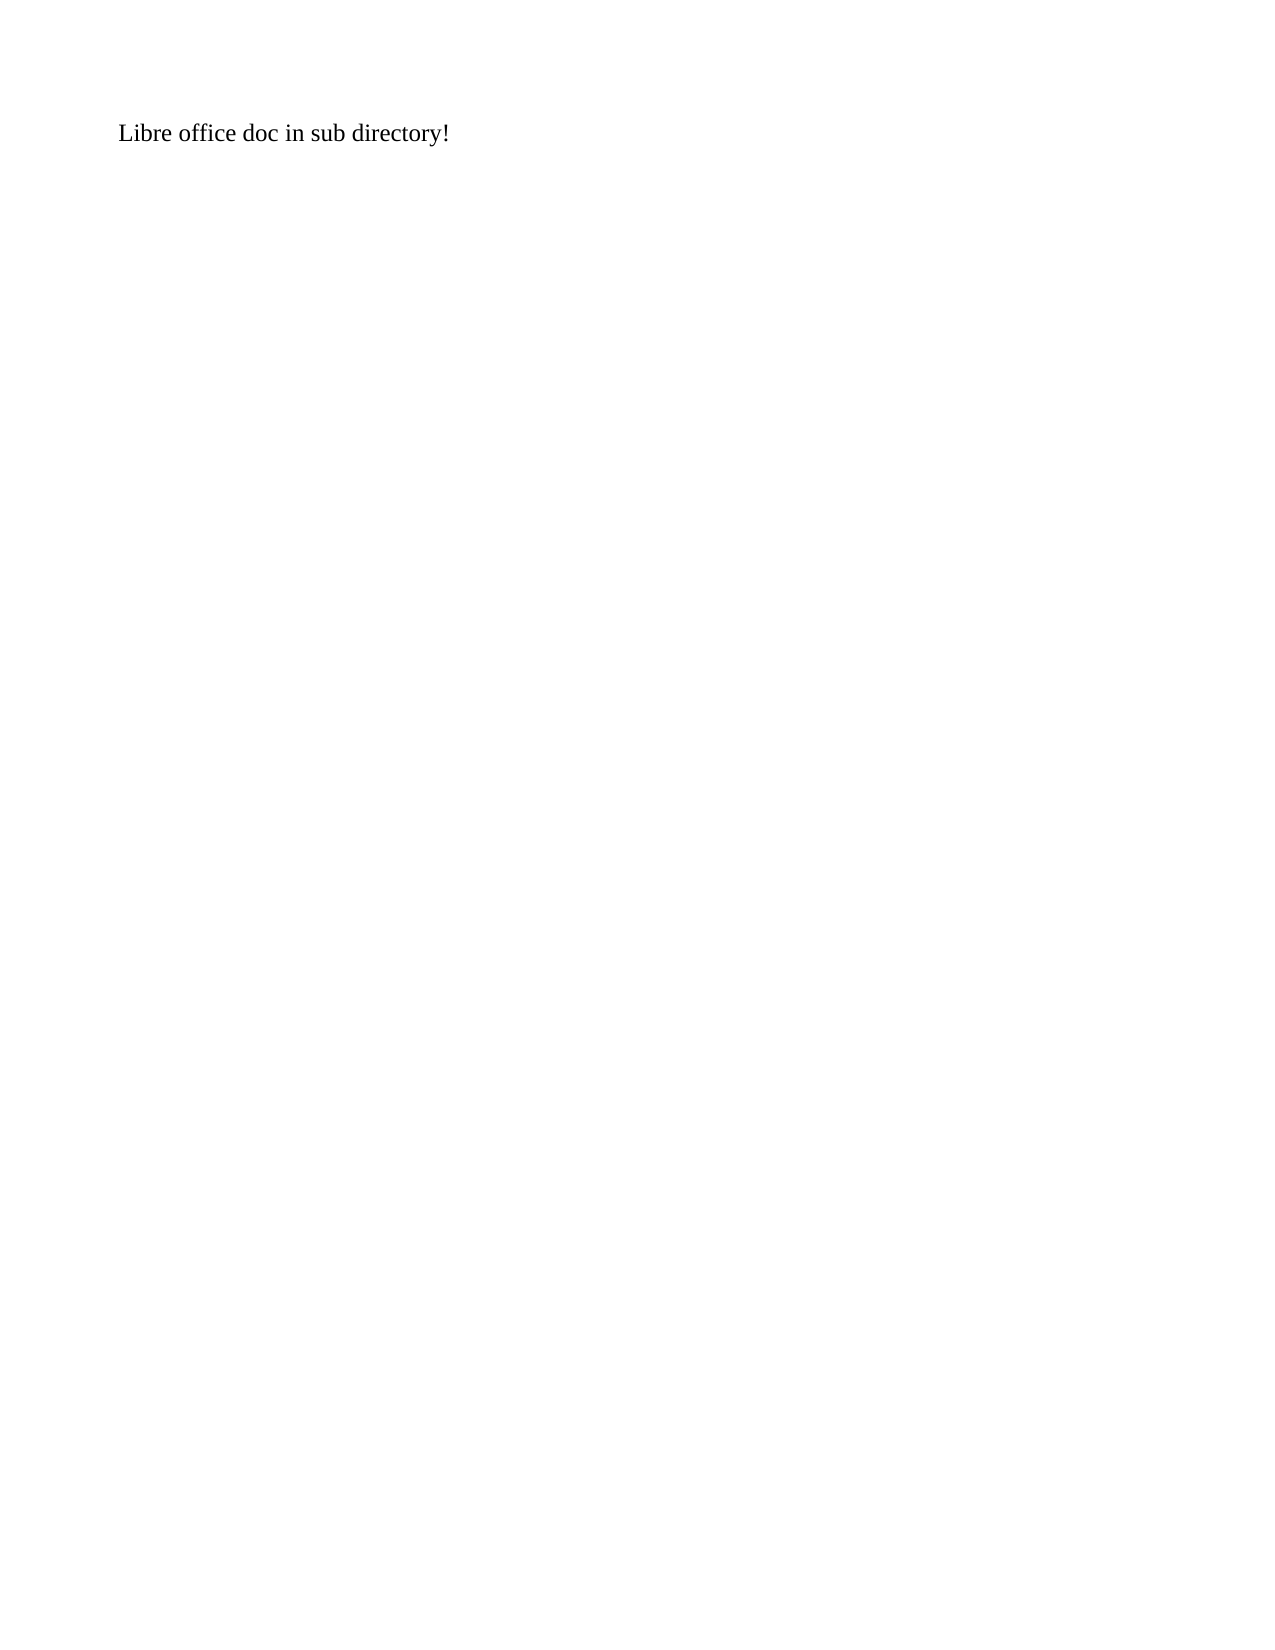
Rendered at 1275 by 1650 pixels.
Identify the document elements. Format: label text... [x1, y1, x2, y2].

text Libre office doc in sub directory! [118, 118, 1157, 147]
